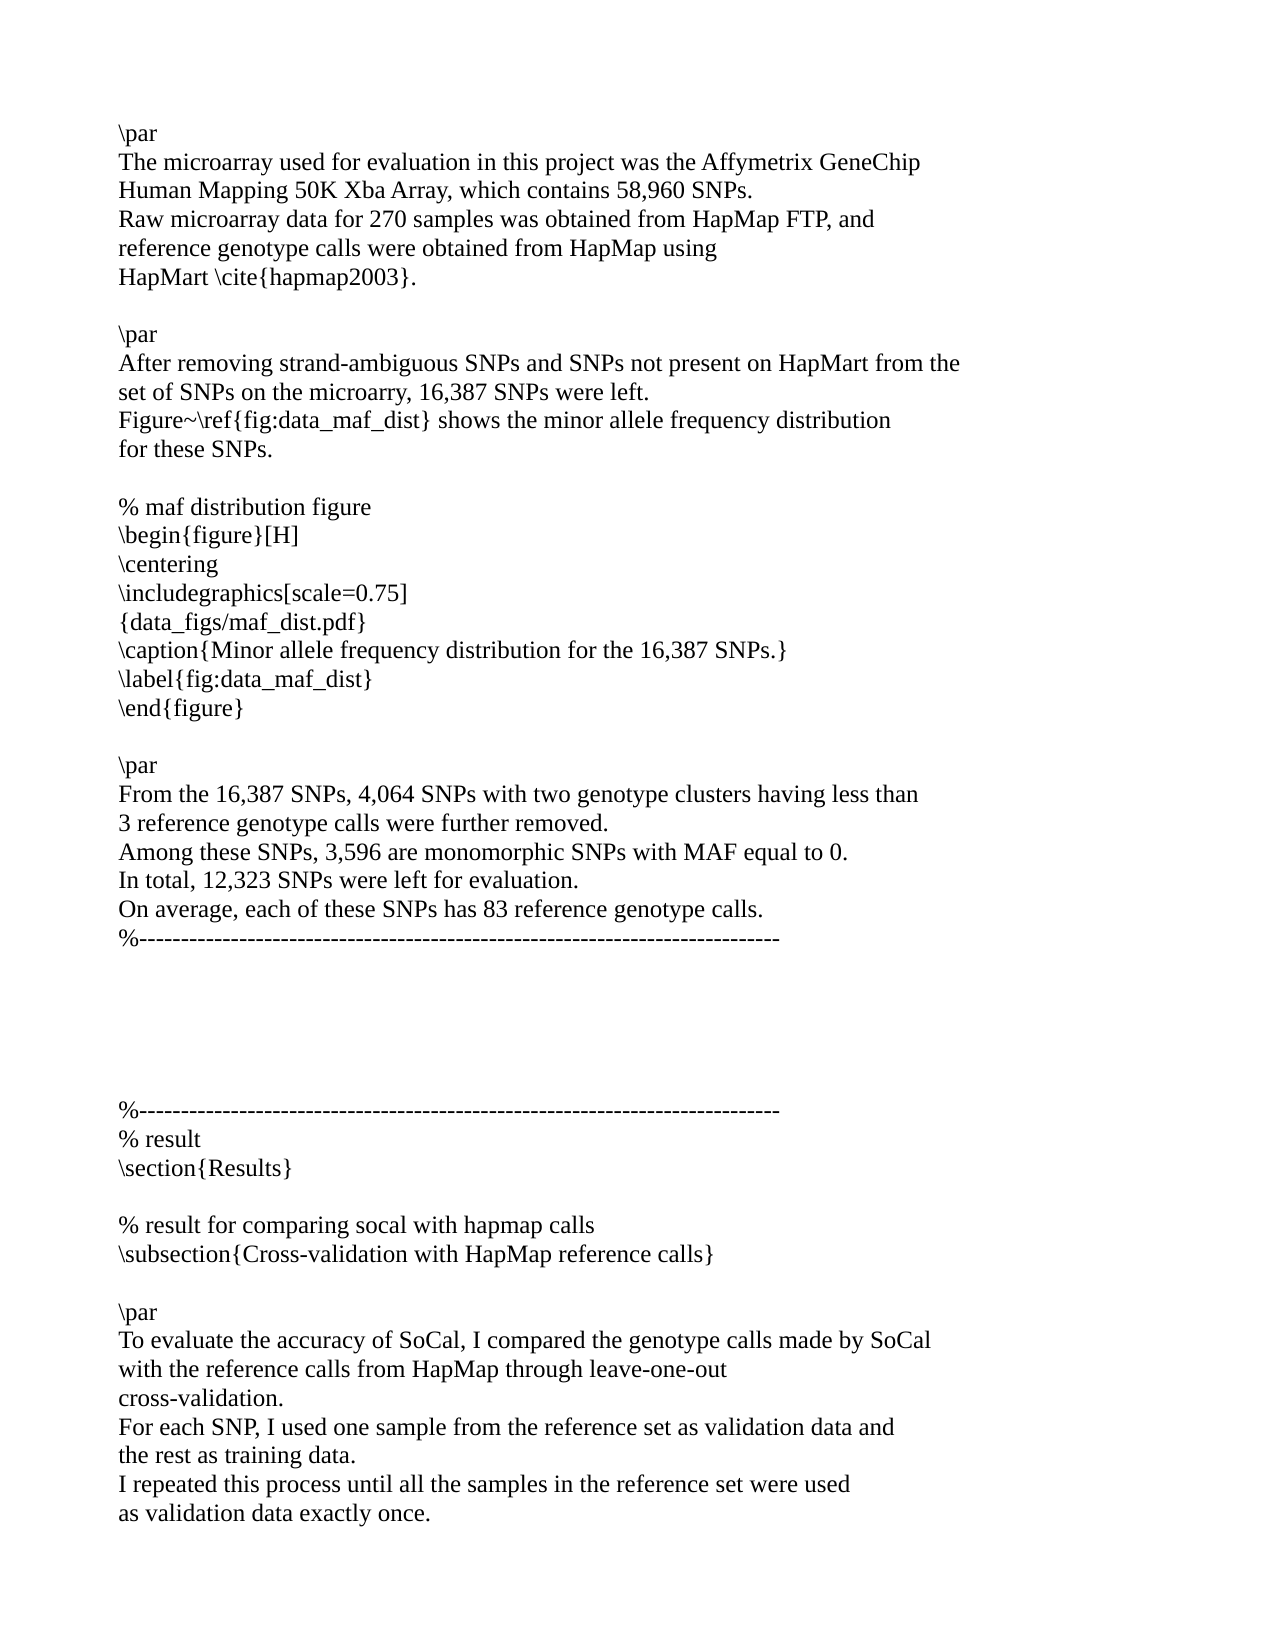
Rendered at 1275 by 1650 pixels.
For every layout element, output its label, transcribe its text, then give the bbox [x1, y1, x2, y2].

text %----------------------------------------------------------------------------- [118, 1096, 1157, 1124]
text for these SNPs. [118, 434, 1157, 463]
text \label{fig:data_maf_dist} [118, 664, 1157, 693]
text Human Mapping 50K Xba Array, which contains 58,960 SNPs. [118, 176, 1157, 204]
text Among these SNPs, 3,596 are monomorphic SNPs with MAF equal to 0. [118, 837, 1157, 866]
text \section{Results} [118, 1153, 1157, 1182]
text In total, 12,323 SNPs were left for evaluation. [118, 866, 1157, 894]
text % result [118, 1124, 1157, 1153]
text \centering [118, 549, 1157, 578]
text {data_figs/maf_dist.pdf} [118, 607, 1157, 636]
text %----------------------------------------------------------------------------- [118, 923, 1157, 952]
text On average, each of these SNPs has 83 reference genotype calls. [118, 894, 1157, 923]
text reference genotype calls were obtained from HapMap using [118, 233, 1157, 262]
text The microarray used for evaluation in this project was the Affymetrix GeneChip [118, 147, 1157, 176]
text From the 16,387 SNPs, 4,064 SNPs with two genotype clusters having less than [118, 779, 1157, 808]
text For each SNP, I used one sample from the reference set as validation data and [118, 1412, 1157, 1441]
text \caption{Minor allele frequency distribution for the 16,387 SNPs.} [118, 636, 1157, 664]
text After removing strand-ambiguous SNPs and SNPs not present on HapMart from the [118, 348, 1157, 377]
text % result for comparing socal with hapmap calls [118, 1211, 1157, 1239]
text Raw microarray data for 270 samples was obtained from HapMap FTP, and [118, 204, 1157, 233]
text % maf distribution figure [118, 492, 1157, 521]
text \begin{figure}[H] [118, 521, 1157, 549]
text \includegraphics[scale=0.75] [118, 578, 1157, 607]
text the rest as training data. [118, 1441, 1157, 1469]
text \par [118, 751, 1157, 779]
text 3 reference genotype calls were further removed. [118, 808, 1157, 837]
text as validation data exactly once. [118, 1498, 1157, 1527]
text \par [118, 118, 1157, 147]
text Figure~\ref{fig:data_maf_dist} shows the minor allele frequency distribution [118, 406, 1157, 434]
text cross-validation. [118, 1383, 1157, 1412]
text HapMart \cite{hapmap2003}. [118, 262, 1157, 291]
text \par [118, 319, 1157, 348]
text \subsection{Cross-validation with HapMap reference calls} [118, 1239, 1157, 1268]
text To evaluate the accuracy of SoCal, I compared the genotype calls made by SoCal [118, 1326, 1157, 1354]
text I repeated this process until all the samples in the reference set were used [118, 1469, 1157, 1498]
text \par [118, 1297, 1157, 1326]
text \end{figure} [118, 693, 1157, 722]
text with the reference calls from HapMap through leave-one-out [118, 1354, 1157, 1383]
text set of SNPs on the microarry, 16,387 SNPs were left. [118, 377, 1157, 406]
